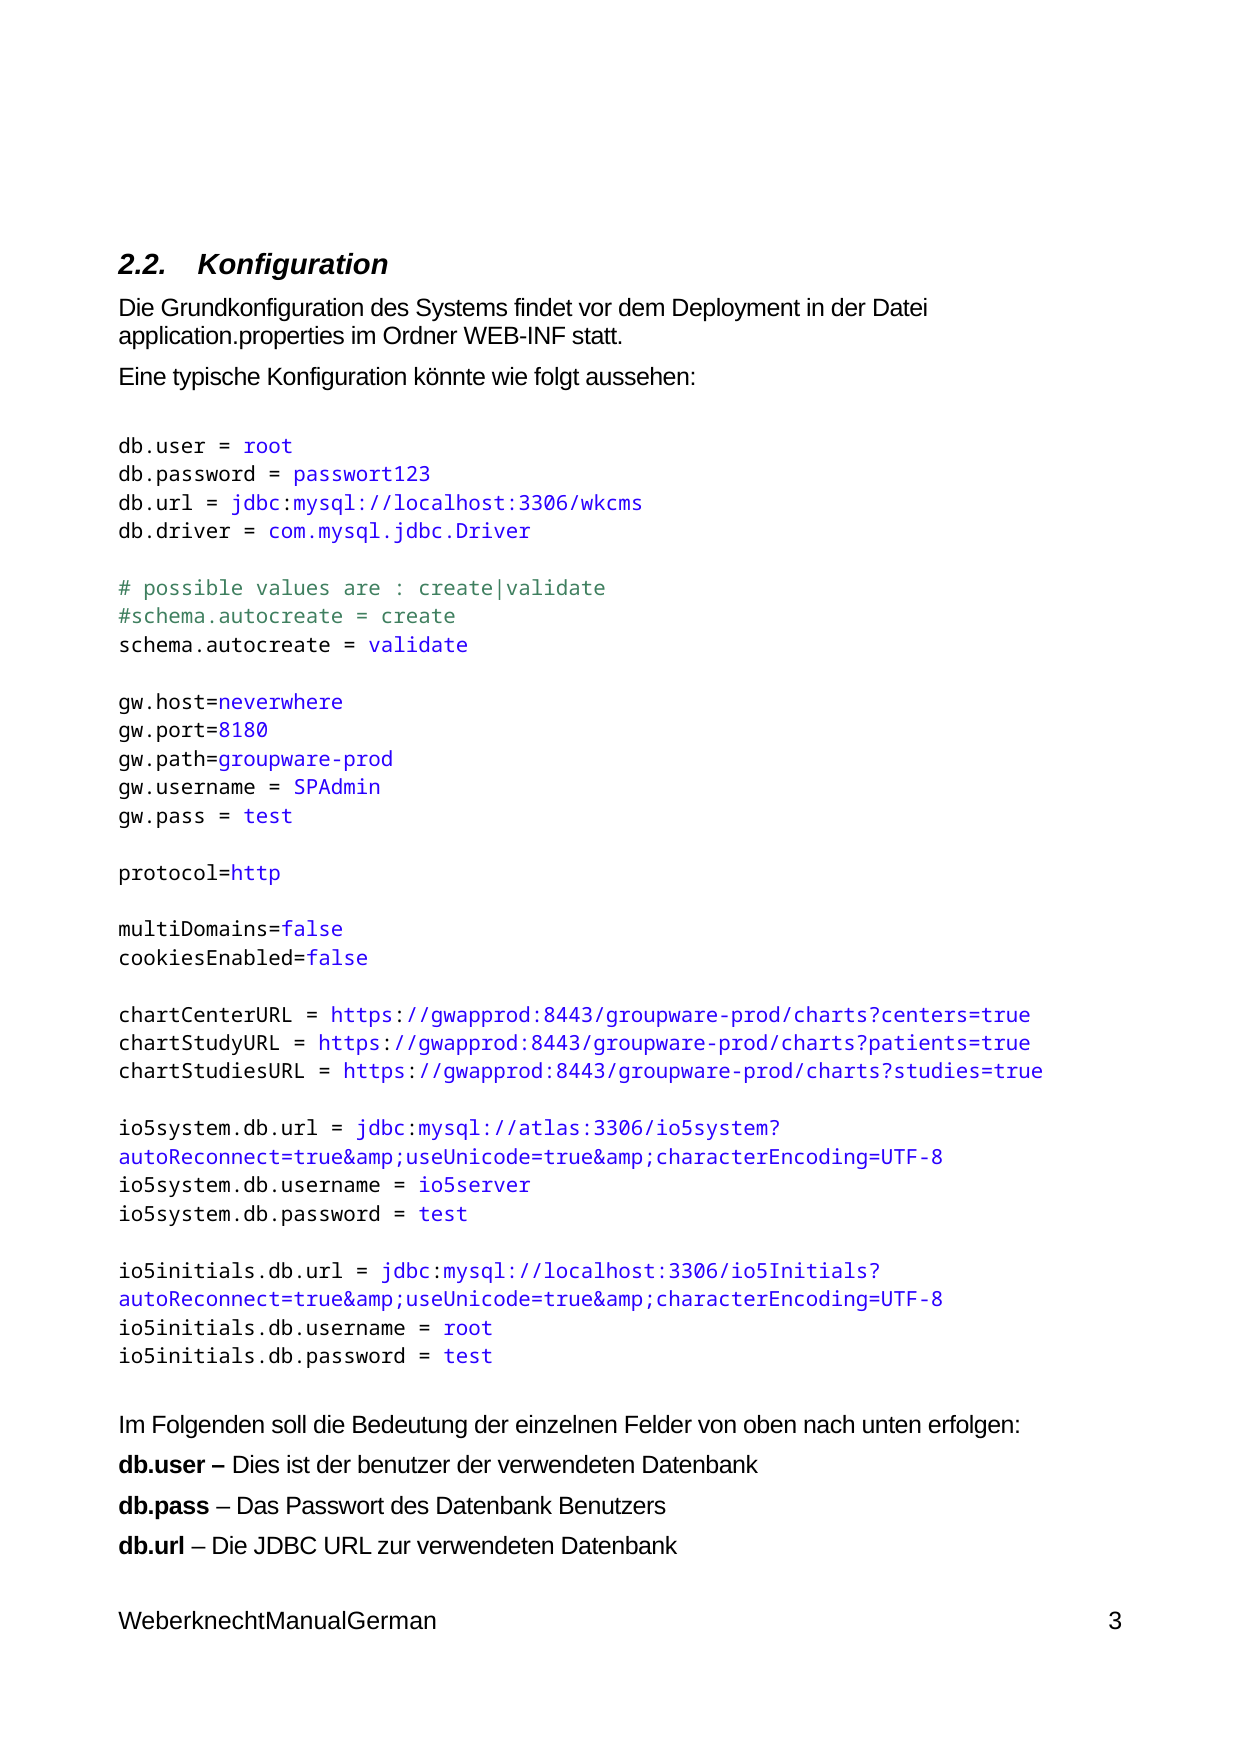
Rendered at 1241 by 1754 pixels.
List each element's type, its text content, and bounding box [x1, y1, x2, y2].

text cookiesEnabled=false [118, 943, 1122, 971]
text chartStudiesURL = https://gwapprod:8443/groupware-prod/charts?studies=true [118, 1057, 1122, 1085]
text Eine typische Konfiguration könnte wie folgt aussehen: [118, 362, 1122, 391]
text Im Folgenden soll die Bedeutung der einzelnen Felder von oben nach unten erfolgen: [118, 1410, 1122, 1438]
text gw.port=8180 [118, 715, 1122, 744]
text gw.path=groupware-prod [118, 744, 1122, 772]
text schema.autocreate = validate [118, 630, 1122, 658]
subtitle Konfiguration [118, 247, 1122, 281]
text gw.username = SPAdmin [118, 772, 1122, 801]
text io5system.db.password = test [118, 1199, 1122, 1227]
text # possible values are : create|validate [118, 573, 1122, 602]
text db.user = root [118, 431, 1122, 459]
text db.password = passwort123 [118, 459, 1122, 488]
text db.url = jdbc:mysql://localhost:3306/wkcms [118, 488, 1122, 516]
text io5initials.db.url = jdbc:mysql://localhost:3306/io5Initials?autoReconnect=true&amp;useUnicode=true&amp;characterEncoding=UTF-8 [118, 1256, 1122, 1313]
text db.user – Dies ist der benutzer der verwendeten Datenbank [118, 1450, 1122, 1479]
text chartStudyURL = https://gwapprod:8443/groupware-prod/charts?patients=true [118, 1028, 1122, 1057]
text gw.pass = test [118, 801, 1122, 829]
text io5initials.db.username = root [118, 1313, 1122, 1341]
text db.url – Die JDBC URL zur verwendeten Datenbank [118, 1531, 1122, 1560]
text io5initials.db.password = test [118, 1341, 1122, 1369]
text io5system.db.username = io5server [118, 1170, 1122, 1199]
text protocol=http [118, 858, 1122, 886]
text db.driver = com.mysql.jdbc.Driver [118, 516, 1122, 545]
text multiDomains=false [118, 914, 1122, 943]
text chartCenterURL = https://gwapprod:8443/groupware-prod/charts?centers=true [118, 1000, 1122, 1028]
text io5system.db.url = jdbc:mysql://atlas:3306/io5system?autoReconnect=true&amp;useUnicode=true&amp;characterEncoding=UTF-8 [118, 1113, 1122, 1170]
text #schema.autocreate = create [118, 602, 1122, 630]
text Die Grundkonfiguration des Systems findet vor dem Deployment in der Datei application.properties im Ordner WEB-INF statt. [118, 292, 1122, 350]
text gw.host=neverwhere [118, 687, 1122, 715]
text db.pass – Das Passwort des Datenbank Benutzers [118, 1491, 1122, 1519]
